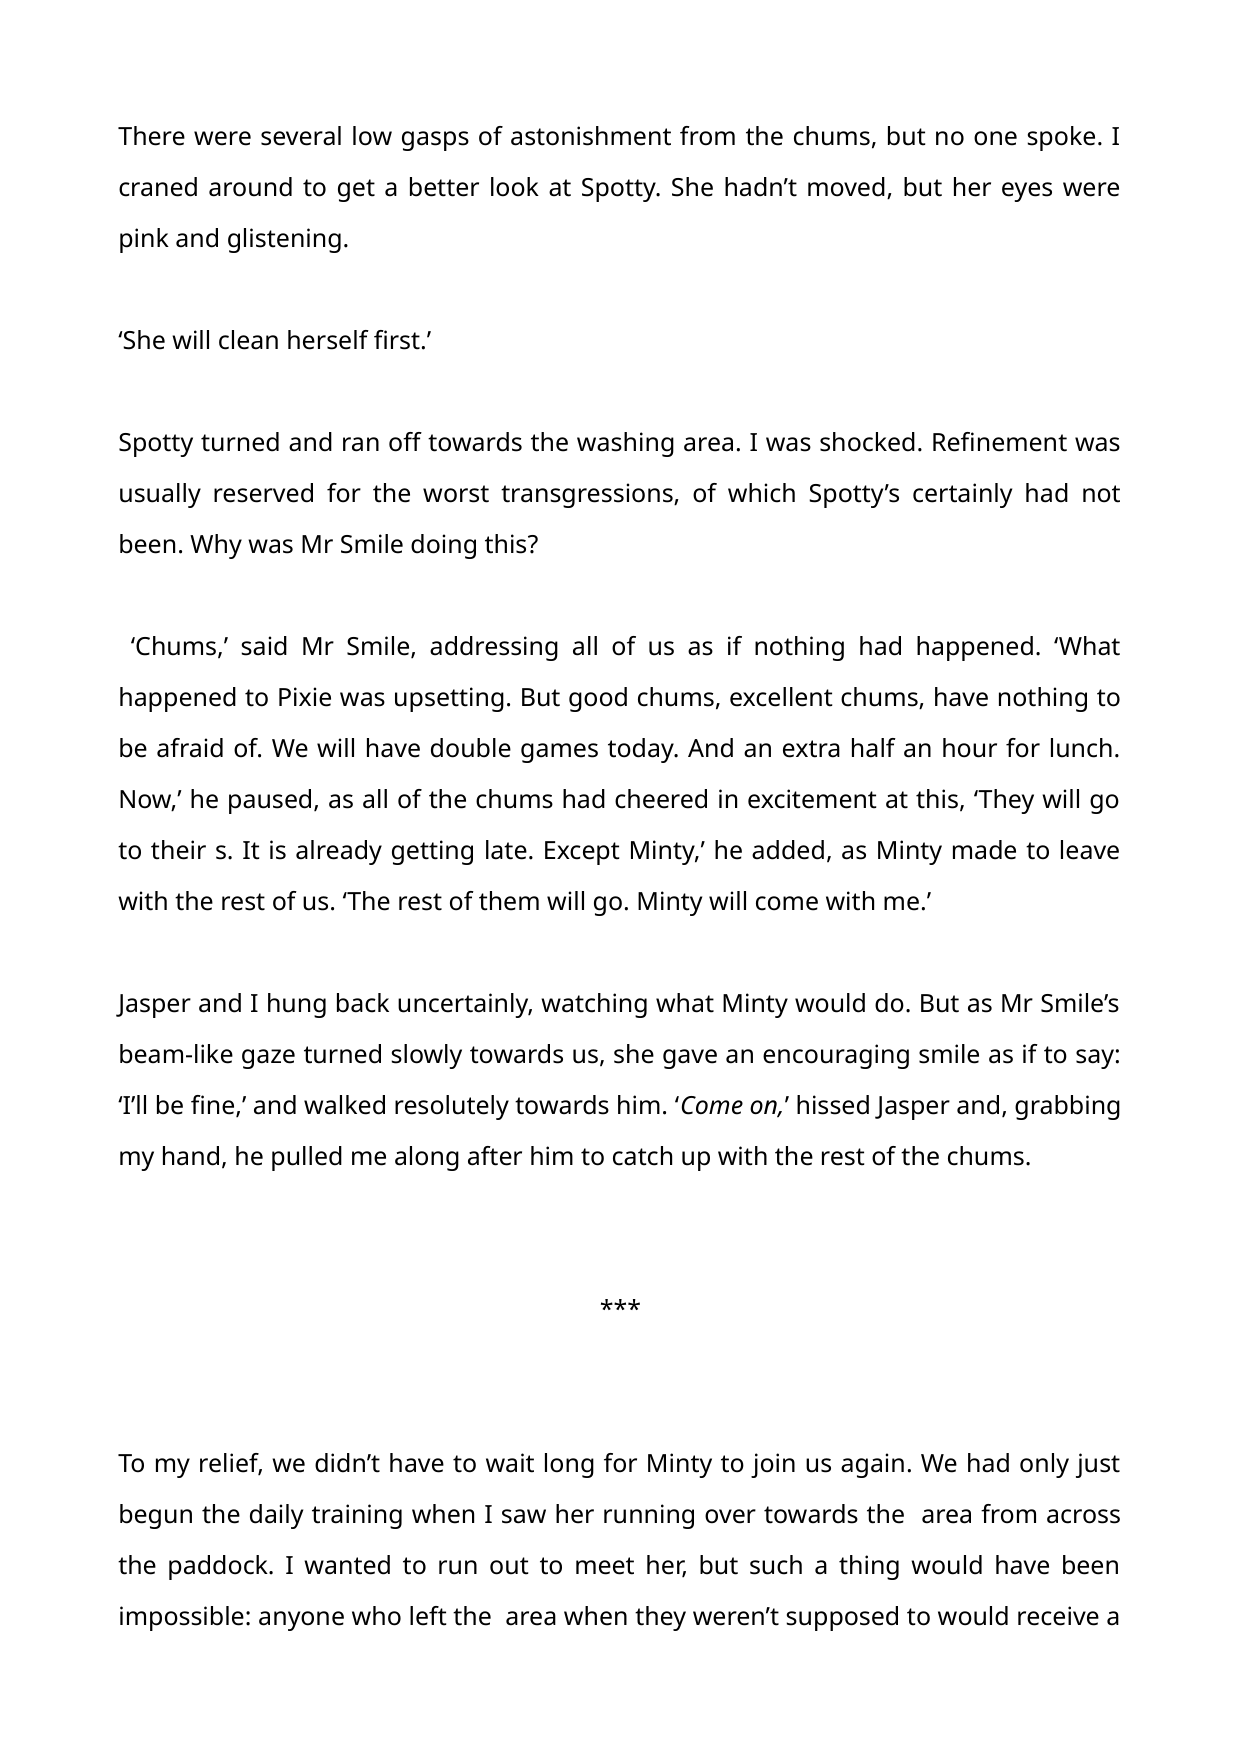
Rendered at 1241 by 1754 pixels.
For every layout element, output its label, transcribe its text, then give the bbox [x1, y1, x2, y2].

text Jasper and I hung back uncertainly, watching what Minty would do. But as Mr Smile’s beam-like gaze turned slowly towards us, she gave an encouraging smile as if to say: ‘I’ll be fine,’ and walked resolutely towards him. ‘Come on,’ hissed Jasper and, grabbing my hand, he pulled me along after him to catch up with the rest of the chums. [118, 986, 1122, 1173]
text To my relief, we didn’t have to wait long for Minty to join us again. We had only just begun the daily training when I saw her running over towards the area from across the paddock. I wanted to run out to meet her, but such a thing would have been impossible: anyone who left the area when they weren’t supposed to would receive a [118, 1445, 1122, 1632]
text Spotty turned and ran off towards the washing area. I was shocked. Refinement was usually reserved for the worst transgressions, of which Spotty’s certainly had not been. Why was Mr Smile doing this? [118, 424, 1122, 561]
text *** [118, 1292, 1122, 1326]
text ‘Chums,’ said Mr Smile, addressing all of us as if nothing had happened. ‘What happened to Pixie was upsetting. But good chums, excellent chums, have nothing to be afraid of. We will have double games today. And an extra half an hour for lunch. Now,’ he paused, as all of the chums had cheered in excitement at this, ‘They will go to their s. It is already getting late. Except Minty,’ he added, as Minty made to leave with the rest of us. ‘The rest of them will go. Minty will come with me.’ [118, 628, 1122, 918]
text ‘She will clean herself first.’ [118, 322, 1122, 356]
text There were several low gasps of astonishment from the chums, but no one spoke. I craned around to get a better look at Spotty. She hadn’t moved, but her eyes were pink and glistening. [118, 118, 1122, 254]
